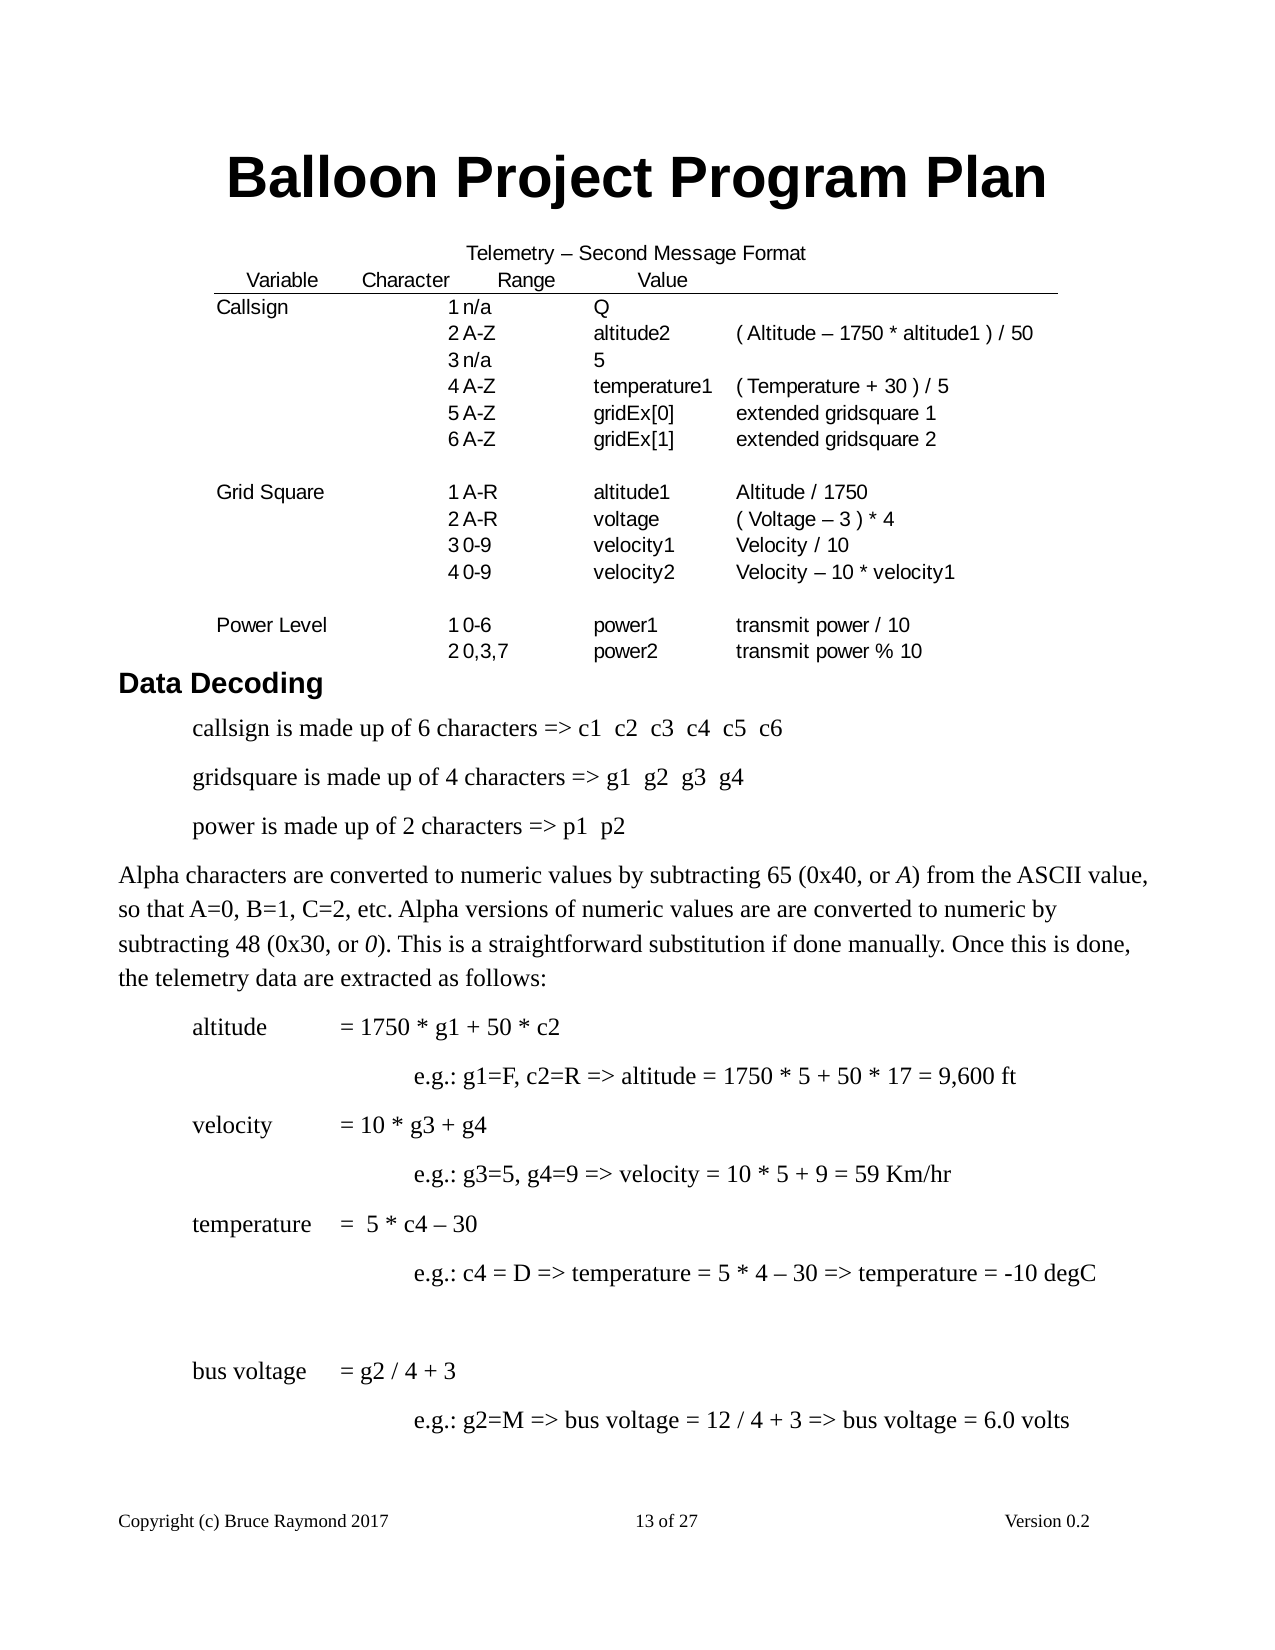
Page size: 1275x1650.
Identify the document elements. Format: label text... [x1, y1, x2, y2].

text temperature = 5 * c4 – 30 [192, 1209, 1157, 1237]
text power is made up of 2 characters => p1 p2 [192, 811, 1157, 839]
text Alpha characters are converted to numeric values by subtracting 65 (0x40, or A) from the ASCII value, so that A=0, B=1, C=2, etc. Alpha versions of numeric values are are converted to numeric by subtracting 48 (0x30, or 0). This is a straightforward substitution if done manually. Once this is done, the telemetry data are extracted as follows: [118, 860, 1157, 992]
text e.g.: g3=5, g4=9 => velocity = 10 * 5 + 9 = 59 Km/hr [192, 1159, 1157, 1188]
text e.g.: c4 = D => temperature = 5 * 4 – 30 => temperature = -10 degC [192, 1258, 1157, 1286]
text bus voltage = g2 / 4 + 3 [192, 1356, 1157, 1384]
text gridsquare is made up of 4 characters => g1 g2 g3 g4 [192, 762, 1157, 791]
text callsign is made up of 6 characters => c1 c2 c3 c4 c5 c6 [192, 713, 1157, 741]
text e.g.: g2=M => bus voltage = 12 / 4 + 3 => bus voltage = 6.0 volts [192, 1405, 1157, 1434]
subtitle Data Decoding [118, 240, 1157, 700]
text velocity = 10 * g3 + g4 [192, 1111, 1157, 1139]
text e.g.: g1=F, c2=R => altitude = 1750 * 5 + 50 * 17 = 9,600 ft [192, 1061, 1157, 1090]
text altitude = 1750 * g1 + 50 * c2 [192, 1012, 1157, 1041]
